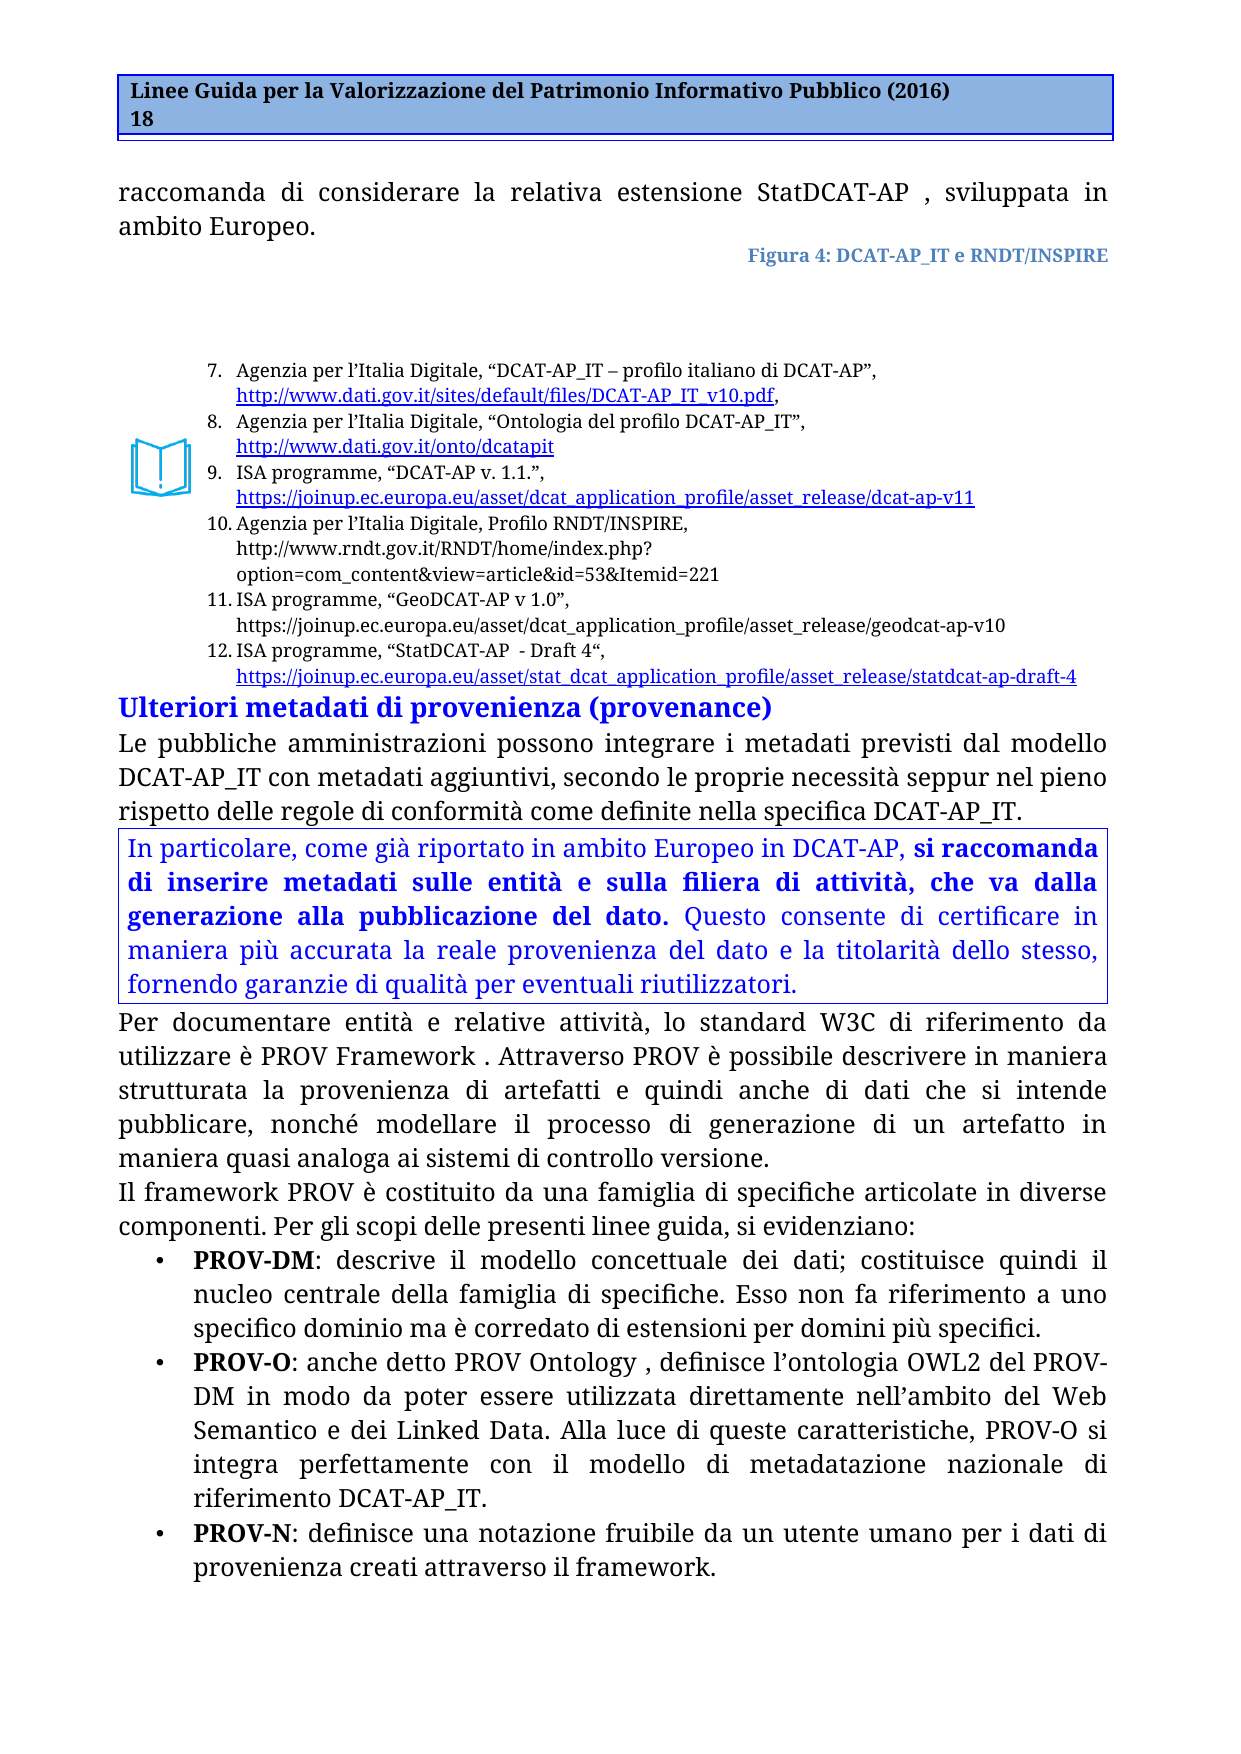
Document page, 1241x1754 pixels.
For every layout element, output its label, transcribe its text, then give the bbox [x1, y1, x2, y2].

list ISA programme, “DCAT-AP v. 1.1.”, https://joinup.ec.europa.eu/asset/dcat_application_profile/asset_release/dcat-ap-v11 [207, 459, 1079, 510]
text Per documentare entità e relative attività, lo standard W3C di riferimento da utilizzare è PROV Framework 13. Attraverso PROV è possibile descrivere in maniera strutturata la provenienza di artefatti e quindi anche di dati che si intende pubblicare, nonché modellare il processo di generazione di un artefatto in maniera quasi analoga ai sistemi di controllo versione. [118, 1004, 1108, 1174]
text Lo stesso principio può trovare applicazione anche per altre tipologie di dati, come nel caso dei dati statistici per cui si raccomanda di considerare la relativa estensione StatDCAT-AP 12, sviluppata in ambito Europeo. [118, 174, 1108, 242]
list PROV-N: definisce una notazione fruibile da un utente umano per i dati di provenienza creati attraverso il framework. [156, 1515, 1108, 1583]
list ISA programme, “GeoDCAT-AP v 1.0”, https://joinup.ec.europa.eu/asset/dcat_application_profile/asset_release/geodcat-ap-v10 [207, 587, 1079, 638]
text Figura 4: DCAT-AP_IT e RNDT/INSPIRE [118, 242, 1108, 268]
list PROV-O: anche detto PROV Ontology 14, definisce l’ontologia OWL2 del PROV-DM in modo da poter essere utilizzata direttamente nell’ambito del Web Semantico e dei Linked Data. Alla luce di queste caratteristiche, PROV-O si integra perfettamente con il modello di metadatazione nazionale di riferimento DCAT-AP_IT. [156, 1345, 1108, 1515]
list Agenzia per l’Italia Digitale, Profilo RNDT/INSPIRE, http://www.rndt.gov.it/RNDT/home/index.php?option=com_content&view=article&id=53&Itemid=221 [207, 510, 1079, 587]
list Agenzia per l’Italia Digitale, “Ontologia del profilo DCAT-AP_IT”, http://www.dati.gov.it/onto/dcatapit [207, 408, 1079, 459]
picture [119, 426, 201, 508]
subtitle Ulteriori metadati di provenienza (provenance) [118, 689, 1108, 726]
text In particolare, come già riportato in ambito Europeo in DCAT-AP, si raccomanda di inserire metadati sulle entità e sulla filiera di attività, che va dalla generazione alla pubblicazione del dato. Questo consente di certificare in maniera più accurata la reale provenienza del dato e la titolarità dello stesso, fornendo garanzie di qualità per eventuali riutilizzatori. [119, 829, 1107, 1003]
text Il framework PROV è costituito da una famiglia di specifiche articolate in diverse componenti. Per gli scopi delle presenti linee guida, si evidenziano: [118, 1174, 1108, 1243]
list ISA programme, “StatDCAT-AP - Draft 4“, https://joinup.ec.europa.eu/asset/stat_dcat_application_profile/asset_release/statdcat-ap-draft-4 [207, 638, 1079, 689]
list Agenzia per l’Italia Digitale, “DCAT-AP_IT – profilo italiano di DCAT-AP”, http://www.dati.gov.it/sites/default/files/DCAT-AP_IT_v10.pdf, [207, 357, 1079, 408]
list PROV-DM: descrive il modello concettuale dei dati; costituisce quindi il nucleo centrale della famiglia di specifiche. Esso non fa riferimento a uno specifico dominio ma è corredato di estensioni per domini più specifici. [156, 1243, 1108, 1345]
text Le pubbliche amministrazioni possono integrare i metadati previsti dal modello DCAT-AP_IT con metadati aggiuntivi, secondo le proprie necessità seppur nel pieno rispetto delle regole di conformità come definite nella specifica DCAT-AP_IT. [118, 726, 1108, 828]
